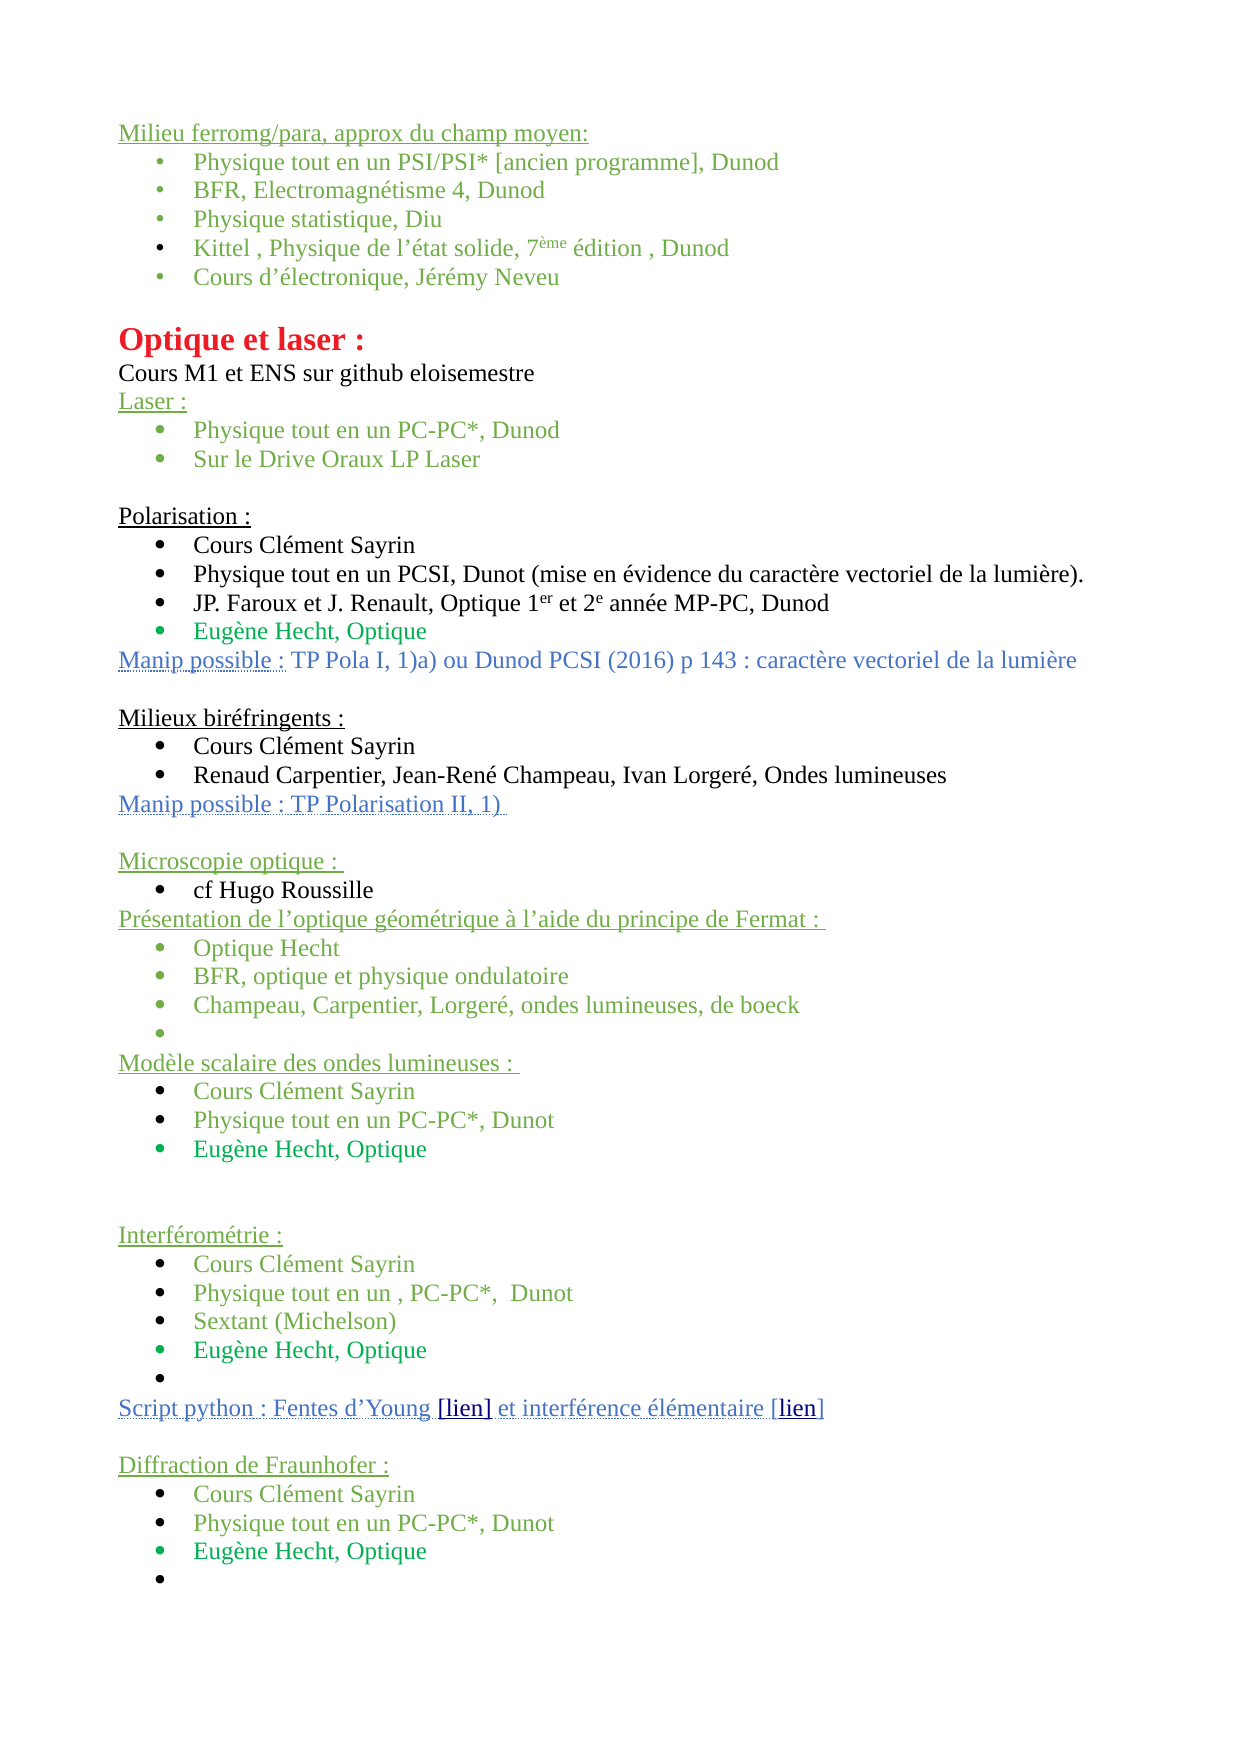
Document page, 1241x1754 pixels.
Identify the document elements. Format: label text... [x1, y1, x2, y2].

list Physique tout en un PCSI, Dunot (mise en évidence du caractère vectoriel de la lumière). [156, 559, 1122, 588]
list Eugène Hecht, Optique [156, 616, 1122, 645]
list Cours d’électronique, Jérémy Neveu [156, 262, 1122, 291]
text Microscopie optique : [118, 846, 1122, 875]
list Cours Clément Sayrin [156, 1479, 1122, 1508]
text Manip possible : TP Pola I, 1)a) ou Dunod PCSI (2016) p 143 : caractère vectoriel de la lumière [118, 645, 1122, 674]
list BFR, Electromagnétisme 4, Dunod [156, 176, 1122, 204]
list Physique tout en un PSI/PSI* [ancien programme], Dunod [156, 147, 1122, 176]
text Cours M1 et ENS sur github eloisemestre [118, 358, 1122, 386]
list Eugène Hecht, Optique [156, 1335, 1122, 1364]
text Diffraction de Fraunhofer : [118, 1450, 1122, 1479]
list cf Hugo Roussille [156, 875, 1122, 904]
text Milieu ferromg/para, approx du champ moyen: [118, 118, 1122, 147]
list Optique Hecht [156, 933, 1122, 961]
list Sur le Drive Oraux LP Laser [156, 444, 1122, 473]
list Physique tout en un , PC-PC*, Dunot [156, 1278, 1122, 1306]
text Laser : [118, 386, 1122, 415]
text Manip possible : TP Polarisation II, 1) [118, 789, 1122, 818]
text Polarisation : [118, 501, 1122, 530]
text Milieux biréfringents : [118, 703, 1122, 731]
list Cours Clément Sayrin [156, 731, 1122, 760]
list Physique tout en un PC-PC*, Dunot [156, 1508, 1122, 1536]
text Présentation de l’optique géométrique à l’aide du principe de Fermat : [118, 904, 1122, 933]
list JP. Faroux et J. Renault, Optique 1er et 2e année MP-PC, Dunod [156, 588, 1122, 616]
list Cours Clément Sayrin [156, 1076, 1122, 1105]
list Physique statistique, Diu [156, 204, 1122, 233]
list Physique tout en un PC-PC*, Dunot [156, 1105, 1122, 1134]
list BFR, optique et physique ondulatoire [156, 961, 1122, 990]
text Modèle scalaire des ondes lumineuses : [118, 1048, 1122, 1076]
text Interférométrie : [118, 1220, 1122, 1249]
text Script python : Fentes d’Young [lien] et interférence élémentaire [lien] [118, 1393, 1122, 1421]
list Cours Clément Sayrin [156, 530, 1122, 559]
list Eugène Hecht, Optique [156, 1134, 1122, 1163]
text Optique et laser : [118, 319, 1122, 358]
list Renaud Carpentier, Jean-René Champeau, Ivan Lorgeré, Ondes lumineuses [156, 760, 1122, 789]
list Kittel , Physique de l’état solide, 7ème édition , Dunod [156, 233, 1122, 262]
list Sextant (Michelson) [156, 1306, 1122, 1335]
list Eugène Hecht, Optique [156, 1536, 1122, 1565]
list Champeau, Carpentier, Lorgeré, ondes lumineuses, de boeck [156, 990, 1122, 1019]
list Physique tout en un PC-PC*, Dunod [156, 415, 1122, 444]
list Cours Clément Sayrin [156, 1249, 1122, 1278]
